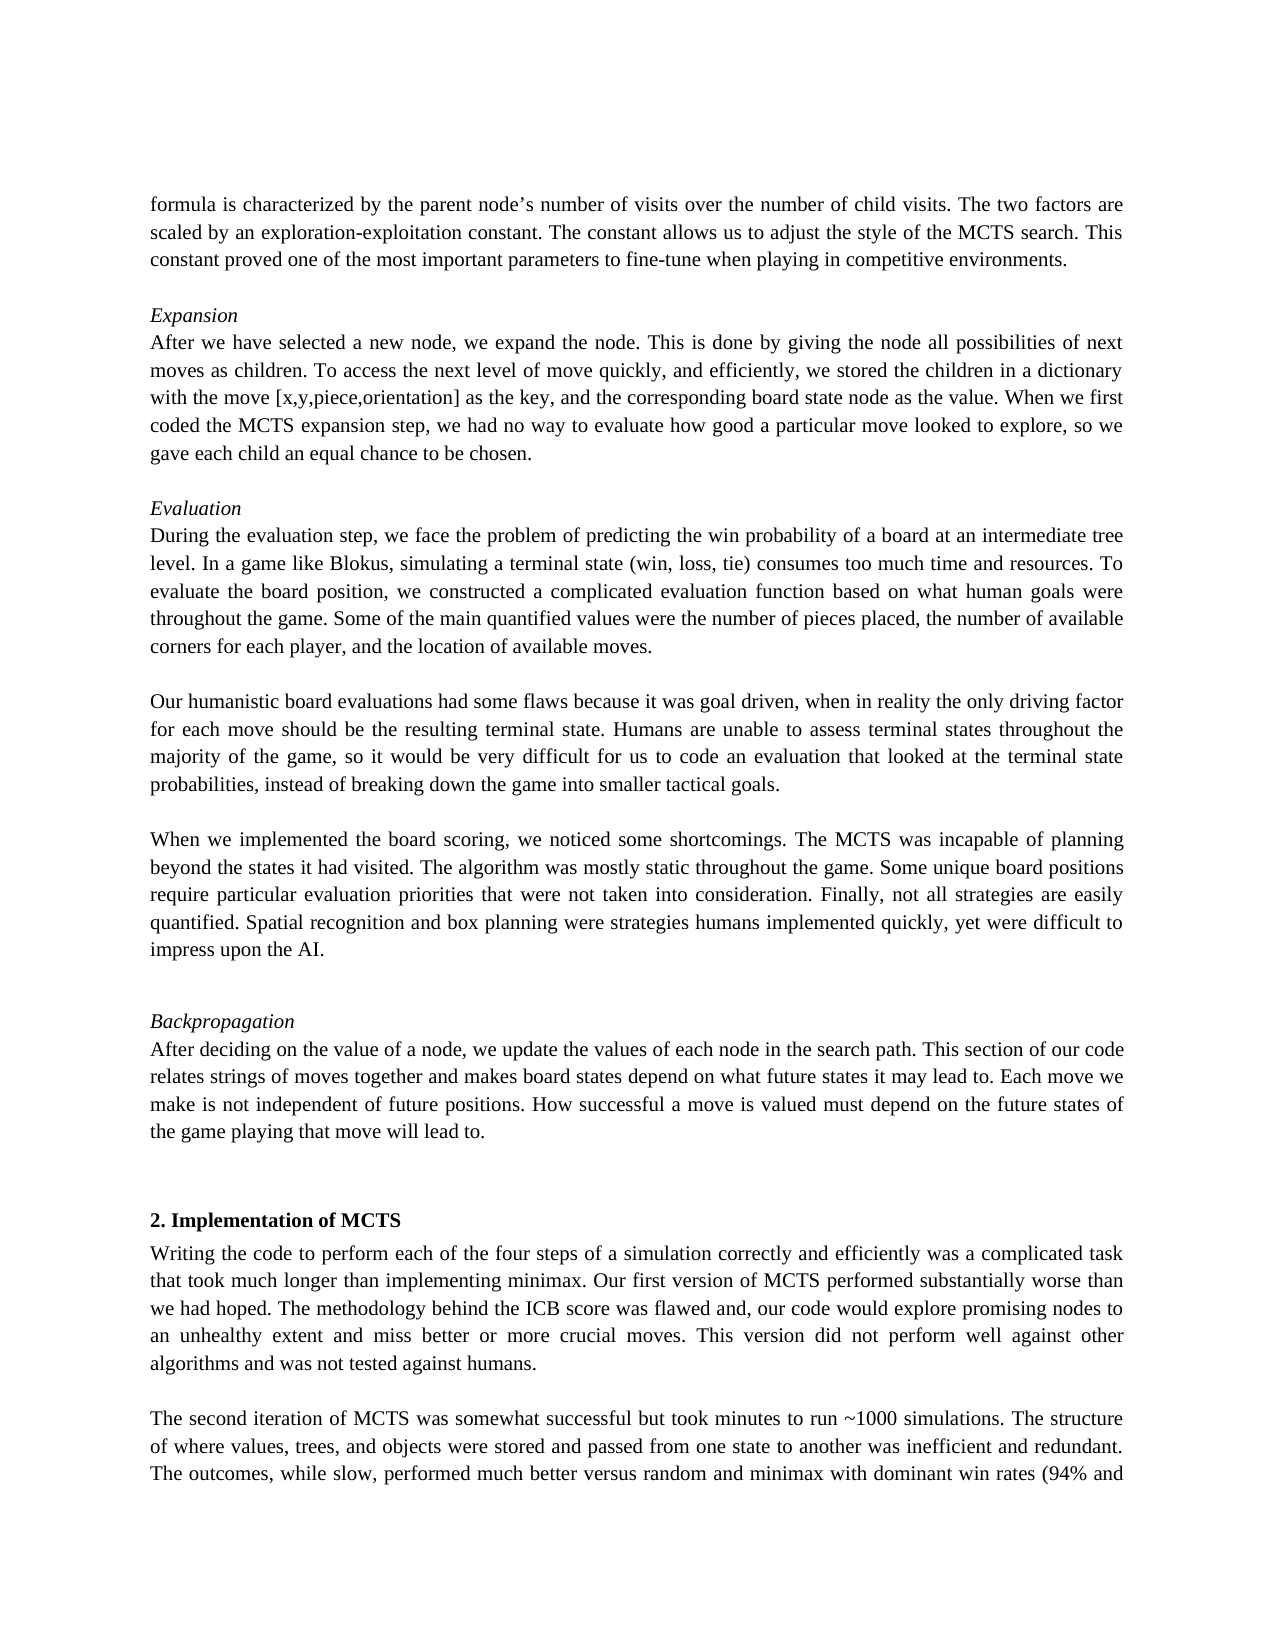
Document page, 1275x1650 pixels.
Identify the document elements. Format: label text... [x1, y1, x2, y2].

text Expansion [150, 302, 1125, 327]
text The second iteration of MCTS was somewhat successful but took minutes to run ~1000 simulations. The structure of where values, trees, and objects were stored and passed from one state to another was inefficient and redundant. The outcomes, while slow, performed much better versus random and minimax with dominant win rates (94% and [150, 1406, 1125, 1485]
text After we have selected a new node, we expand the node. This is done by giving the node all possibilities of next moves as children. To access the next level of move quickly, and efficiently, we stored the children in a dictionary with the move [x,y,piece,orientation] as the key, and the corresponding board state node as the value. When we first coded the MCTS expansion step, we had no way to evaluate how good a particular move looked to explore, so we gave each child an equal chance to be chosen. [150, 330, 1125, 464]
text Backpropagation [150, 1009, 1125, 1033]
text Writing the code to perform each of the four steps of a simulation correctly and efficiently was a complicated task that took much longer than implementing minimax. Our first version of MCTS performed substantially worse than we had hoped. The methodology behind the ICB score was flawed and, our code would explore promising nodes to an unhealthy extent and miss better or more crucial moves. This version did not perform well against other algorithms and was not tested against humans. [150, 1240, 1125, 1375]
text Evaluation [150, 496, 1125, 520]
text After deciding on the value of a node, we update the values of each node in the search path. This section of our code relates strings of moves together and makes board states depend on what future states it may lead to. Each move we make is not independent of future positions. How successful a move is valued must depend on the future states of the game playing that move will lead to. [150, 1037, 1125, 1143]
text When we implemented the board scoring, we noticed some shortcomings. The MCTS was incapable of planning beyond the states it had visited. The algorithm was mostly static throughout the game. Some unique board positions require particular evaluation priorities that were not taken into consideration. Finally, not all strategies are easily quantified. Spatial recognition and box planning were strategies humans implemented quickly, yet were difficult to impress upon the AI. [150, 827, 1125, 961]
subtitle 2. Implementation of MCTS [150, 1208, 1125, 1232]
text formula is characterized by the parent node’s number of visits over the number of child visits. The two factors are scaled by an exploration-exploitation constant. The constant allows us to adjust the style of the MCTS search. This constant proved one of the most important parameters to fine-tune when playing in competitive environments. [150, 192, 1125, 271]
text Our humanistic board evaluations had some flaws because it was goal driven, when in reality the only driving factor for each move should be the resulting terminal state. Humans are unable to assess terminal states throughout the majority of the game, so it would be very difficult for us to code an evaluation that looked at the terminal state probabilities, instead of breaking down the game into smaller tactical goals. [150, 689, 1125, 796]
text During the evaluation step, we face the problem of predicting the win probability of a board at an intermediate tree level. In a game like Blokus, simulating a terminal state (win, loss, tie) consumes too much time and resources. To evaluate the board position, we constructed a complicated evaluation function based on what human goals were throughout the game. Some of the main quantified values were the number of pieces placed, the number of available corners for each player, and the location of available moves. [150, 523, 1125, 658]
